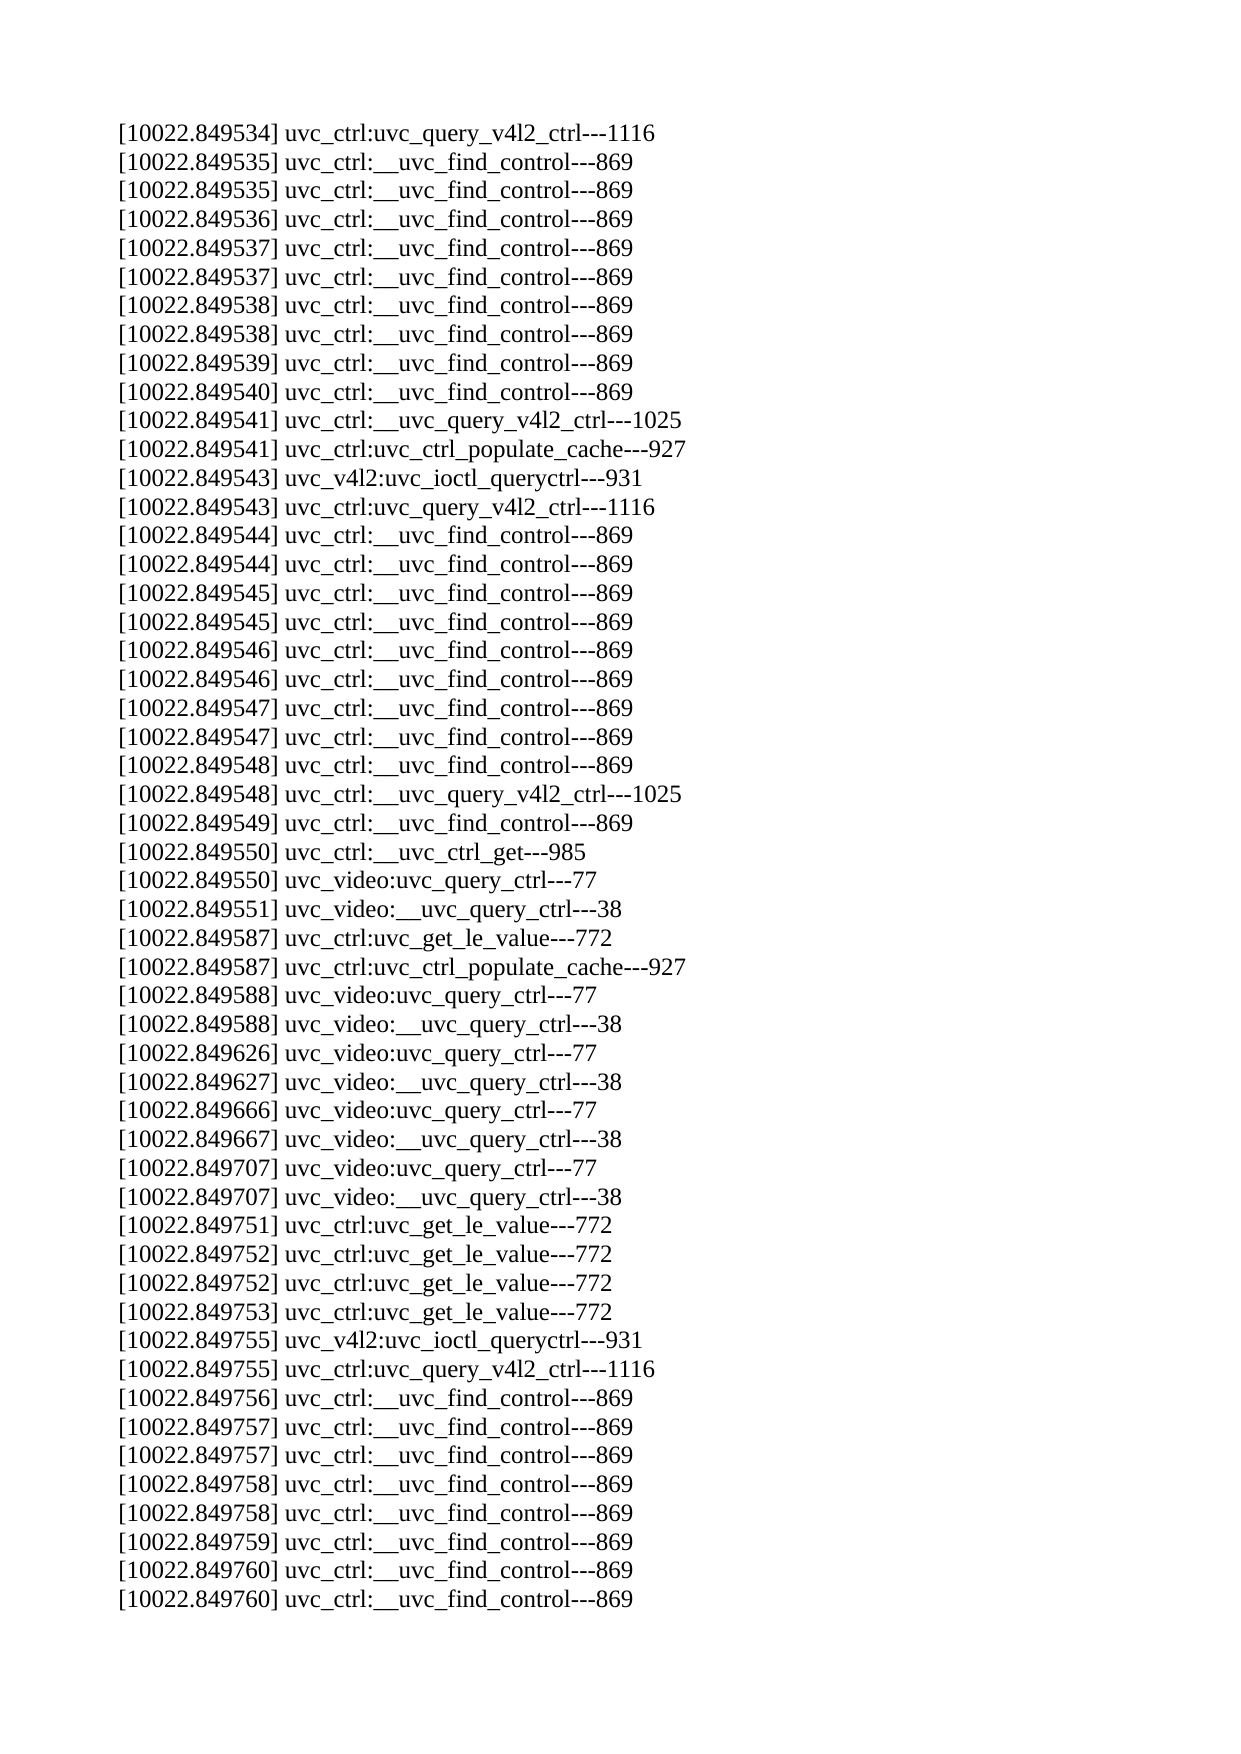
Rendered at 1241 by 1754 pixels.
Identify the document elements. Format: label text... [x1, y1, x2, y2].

text [10022.849758] uvc_ctrl:__uvc_find_control---869 [118, 1498, 1122, 1527]
text [10022.849539] uvc_ctrl:__uvc_find_control---869 [118, 348, 1122, 377]
text [10022.849667] uvc_video:__uvc_query_ctrl---38 [118, 1124, 1122, 1153]
text [10022.849534] uvc_ctrl:uvc_query_v4l2_ctrl---1116 [118, 118, 1122, 147]
text [10022.849753] uvc_ctrl:uvc_get_le_value---772 [118, 1297, 1122, 1326]
text [10022.849752] uvc_ctrl:uvc_get_le_value---772 [118, 1268, 1122, 1297]
text [10022.849758] uvc_ctrl:__uvc_find_control---869 [118, 1469, 1122, 1498]
text [10022.849544] uvc_ctrl:__uvc_find_control---869 [118, 549, 1122, 578]
text [10022.849543] uvc_ctrl:uvc_query_v4l2_ctrl---1116 [118, 492, 1122, 521]
text [10022.849760] uvc_ctrl:__uvc_find_control---869 [118, 1584, 1122, 1613]
text [10022.849541] uvc_ctrl:uvc_ctrl_populate_cache---927 [118, 434, 1122, 463]
text [10022.849546] uvc_ctrl:__uvc_find_control---869 [118, 636, 1122, 664]
text [10022.849549] uvc_ctrl:__uvc_find_control---869 [118, 808, 1122, 837]
text [10022.849550] uvc_ctrl:__uvc_ctrl_get---985 [118, 837, 1122, 866]
text [10022.849538] uvc_ctrl:__uvc_find_control---869 [118, 291, 1122, 319]
text [10022.849587] uvc_ctrl:uvc_ctrl_populate_cache---927 [118, 952, 1122, 981]
text [10022.849752] uvc_ctrl:uvc_get_le_value---772 [118, 1239, 1122, 1268]
text [10022.849626] uvc_video:uvc_query_ctrl---77 [118, 1038, 1122, 1067]
text [10022.849537] uvc_ctrl:__uvc_find_control---869 [118, 262, 1122, 291]
text [10022.849548] uvc_ctrl:__uvc_query_v4l2_ctrl---1025 [118, 779, 1122, 808]
text [10022.849544] uvc_ctrl:__uvc_find_control---869 [118, 521, 1122, 549]
text [10022.849538] uvc_ctrl:__uvc_find_control---869 [118, 319, 1122, 348]
text [10022.849551] uvc_video:__uvc_query_ctrl---38 [118, 894, 1122, 923]
text [10022.849707] uvc_video:uvc_query_ctrl---77 [118, 1153, 1122, 1182]
text [10022.849757] uvc_ctrl:__uvc_find_control---869 [118, 1412, 1122, 1441]
text [10022.849666] uvc_video:uvc_query_ctrl---77 [118, 1096, 1122, 1124]
text [10022.849757] uvc_ctrl:__uvc_find_control---869 [118, 1441, 1122, 1469]
text [10022.849545] uvc_ctrl:__uvc_find_control---869 [118, 607, 1122, 636]
text [10022.849535] uvc_ctrl:__uvc_find_control---869 [118, 176, 1122, 204]
text [10022.849588] uvc_video:__uvc_query_ctrl---38 [118, 1009, 1122, 1038]
text [10022.849547] uvc_ctrl:__uvc_find_control---869 [118, 693, 1122, 722]
text [10022.849541] uvc_ctrl:__uvc_query_v4l2_ctrl---1025 [118, 406, 1122, 434]
text [10022.849536] uvc_ctrl:__uvc_find_control---869 [118, 204, 1122, 233]
text [10022.849627] uvc_video:__uvc_query_ctrl---38 [118, 1067, 1122, 1096]
text [10022.849543] uvc_v4l2:uvc_ioctl_queryctrl---931 [118, 463, 1122, 492]
text [10022.849755] uvc_v4l2:uvc_ioctl_queryctrl---931 [118, 1326, 1122, 1354]
text [10022.849540] uvc_ctrl:__uvc_find_control---869 [118, 377, 1122, 406]
text [10022.849550] uvc_video:uvc_query_ctrl---77 [118, 866, 1122, 894]
text [10022.849760] uvc_ctrl:__uvc_find_control---869 [118, 1556, 1122, 1584]
text [10022.849545] uvc_ctrl:__uvc_find_control---869 [118, 578, 1122, 607]
text [10022.849755] uvc_ctrl:uvc_query_v4l2_ctrl---1116 [118, 1354, 1122, 1383]
text [10022.849756] uvc_ctrl:__uvc_find_control---869 [118, 1383, 1122, 1412]
text [10022.849759] uvc_ctrl:__uvc_find_control---869 [118, 1527, 1122, 1556]
text [10022.849751] uvc_ctrl:uvc_get_le_value---772 [118, 1211, 1122, 1239]
text [10022.849547] uvc_ctrl:__uvc_find_control---869 [118, 722, 1122, 751]
text [10022.849587] uvc_ctrl:uvc_get_le_value---772 [118, 923, 1122, 952]
text [10022.849535] uvc_ctrl:__uvc_find_control---869 [118, 147, 1122, 176]
text [10022.849707] uvc_video:__uvc_query_ctrl---38 [118, 1182, 1122, 1211]
text [10022.849588] uvc_video:uvc_query_ctrl---77 [118, 981, 1122, 1009]
text [10022.849548] uvc_ctrl:__uvc_find_control---869 [118, 751, 1122, 779]
text [10022.849546] uvc_ctrl:__uvc_find_control---869 [118, 664, 1122, 693]
text [10022.849537] uvc_ctrl:__uvc_find_control---869 [118, 233, 1122, 262]
